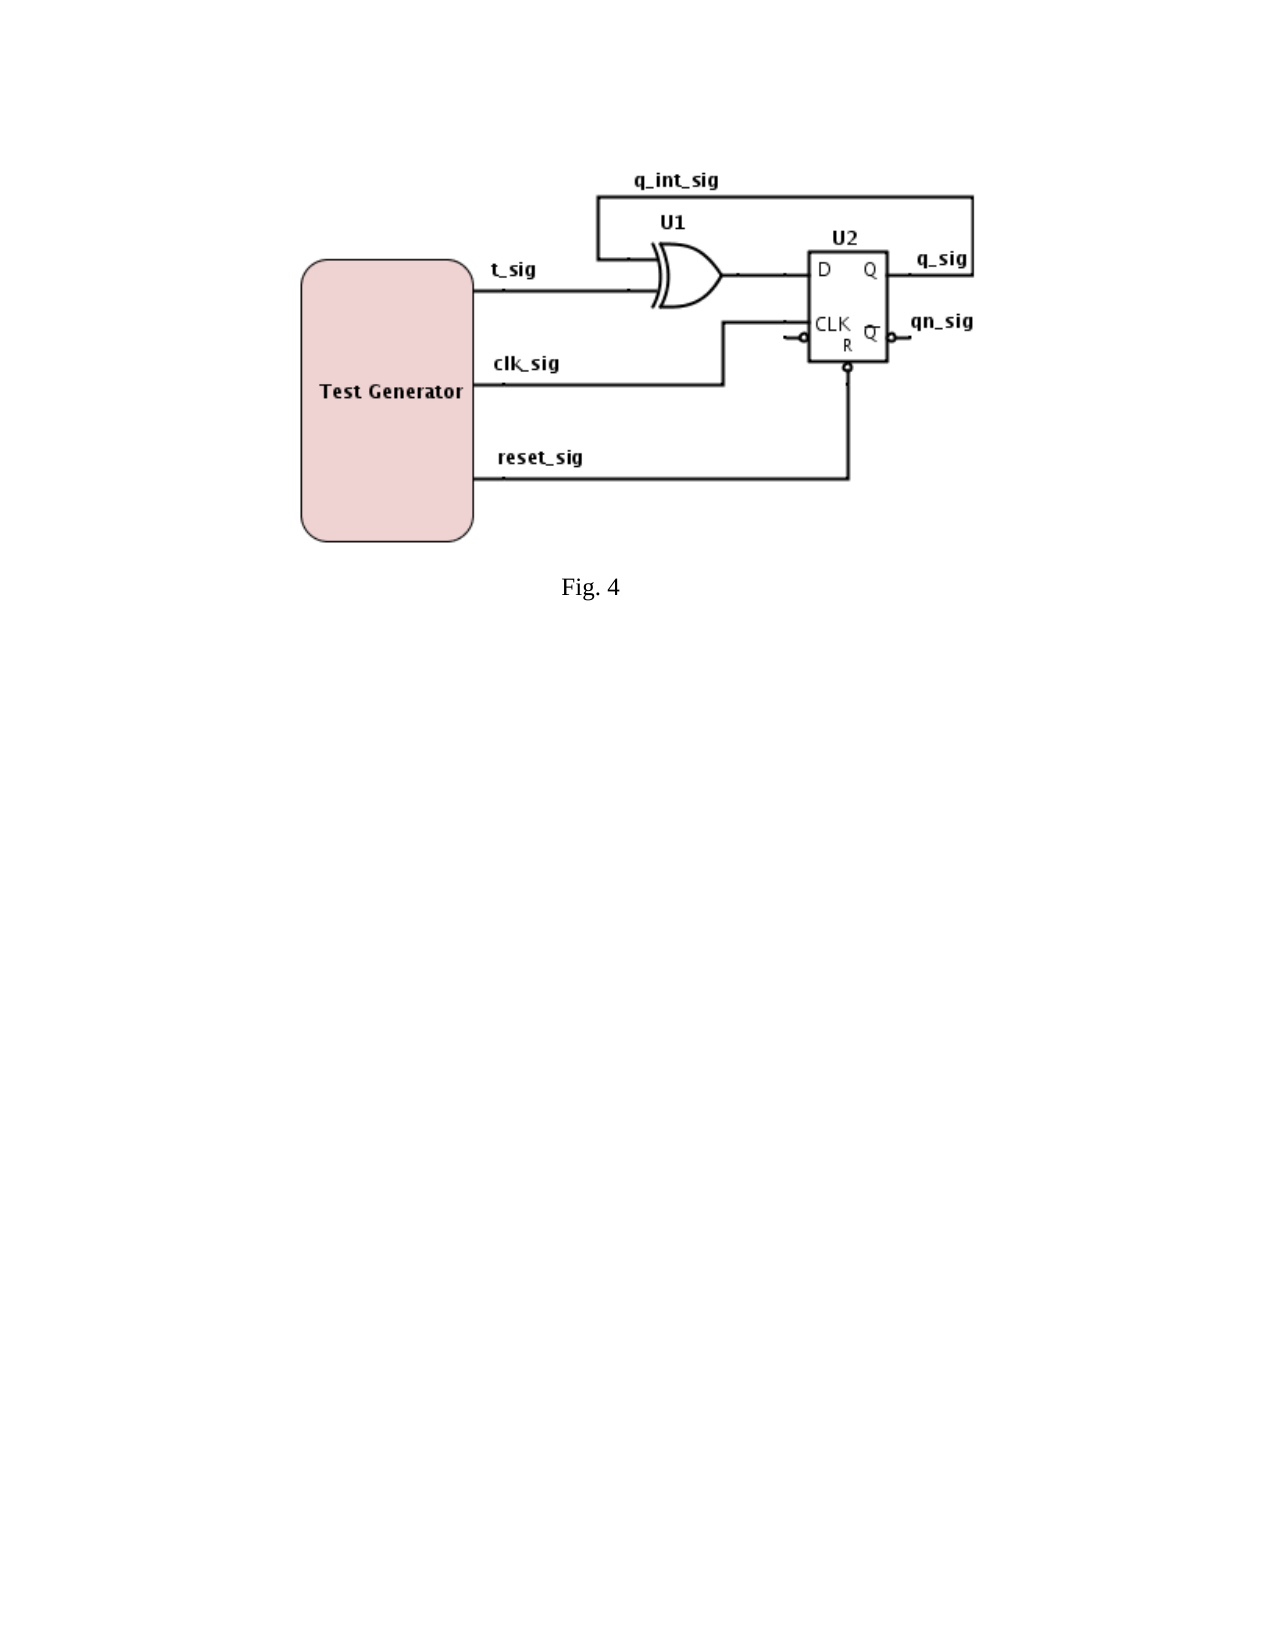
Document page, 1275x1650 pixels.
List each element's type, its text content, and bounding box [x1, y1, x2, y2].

picture [293, 159, 982, 549]
text Fig. 4 [118, 572, 1157, 601]
